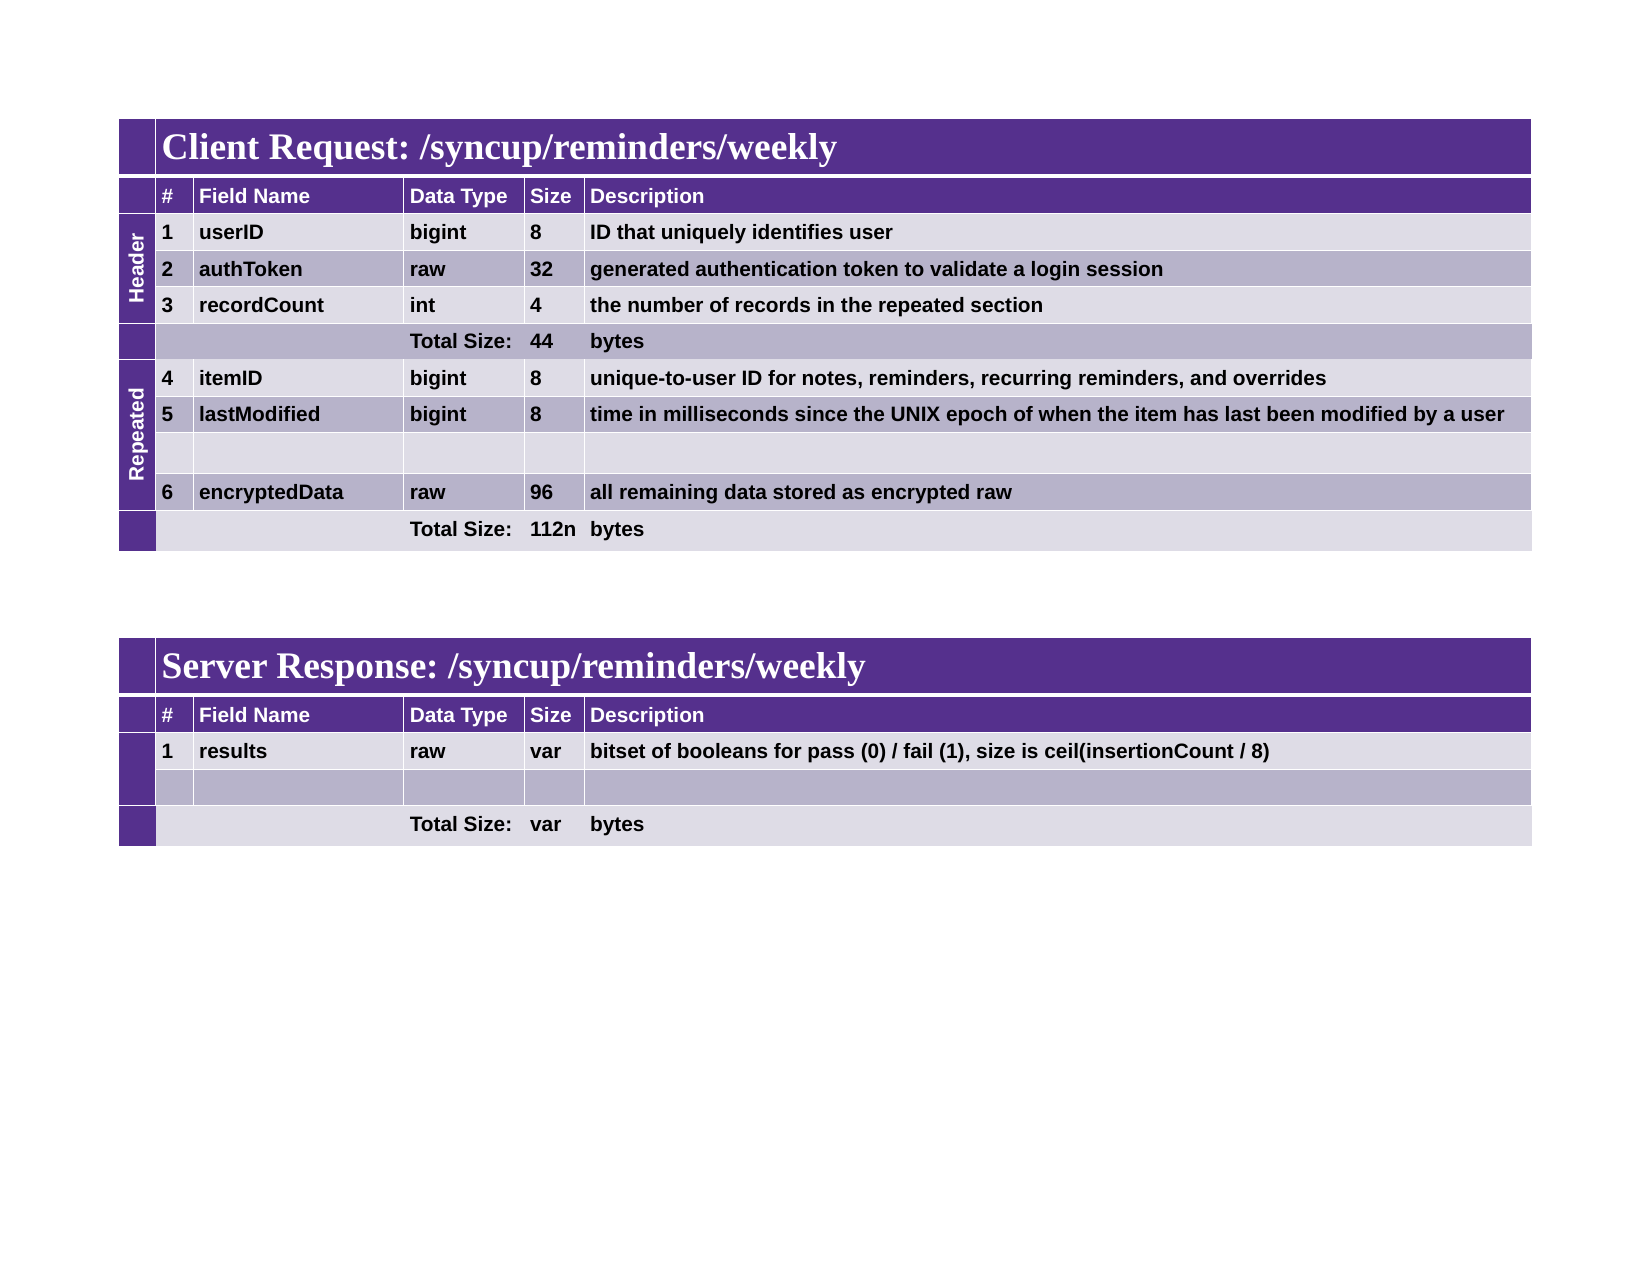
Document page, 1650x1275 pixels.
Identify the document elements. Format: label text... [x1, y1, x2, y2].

table_cell generated authentication token to validate a login session [585, 251, 1531, 286]
table_cell [119, 178, 155, 213]
table_cell 4 [525, 287, 584, 323]
table_cell var [524, 806, 584, 846]
table_cell lastModified [194, 397, 403, 432]
table_cell # [156, 178, 193, 213]
table_cell raw [404, 251, 524, 286]
table_cell the number of records in the repeated section [585, 287, 1531, 323]
table_cell Total Size: [404, 324, 524, 359]
table_cell 1 [156, 733, 193, 769]
table_cell [404, 770, 524, 805]
table_cell unique-to-user ID for notes, reminders, recurring reminders, and overrides [585, 359, 1531, 396]
table_cell bytes [584, 511, 1532, 551]
table_cell 8 [525, 359, 584, 396]
table_cell bytes [584, 806, 1532, 846]
table_cell 6 [156, 474, 193, 510]
table_header Server Response: /syncup/reminders/weekly [156, 638, 1531, 693]
table_cell 8 [525, 214, 584, 250]
table_cell [119, 697, 155, 732]
table_cell [525, 770, 584, 805]
table_cell 44 [524, 324, 584, 359]
table_cell bigint [404, 214, 524, 250]
table_cell [119, 324, 155, 359]
table_cell int [404, 287, 524, 323]
table_cell # [156, 697, 193, 732]
table_cell 112n [524, 511, 584, 551]
table_cell bytes [584, 324, 1532, 359]
table_cell [404, 433, 524, 473]
table_cell Description [585, 697, 1531, 732]
table_header Client Request: /syncup/reminders/weekly [156, 119, 1531, 174]
table_cell 32 [525, 251, 584, 286]
table_cell Size [525, 697, 584, 732]
table_cell [193, 324, 404, 359]
table_cell Header [119, 214, 155, 323]
table_cell [156, 511, 404, 551]
table_cell bigint [404, 397, 524, 432]
table_cell Repeated [119, 360, 155, 510]
table_cell results [194, 733, 403, 769]
table_cell var [525, 733, 584, 769]
table_cell [119, 733, 155, 805]
table_cell 2 [156, 251, 193, 286]
table_cell Data Type [404, 178, 524, 213]
table_cell Size [525, 178, 584, 213]
table_cell Total Size: [404, 806, 524, 846]
table_cell 96 [525, 474, 584, 510]
table_cell [156, 433, 193, 473]
table_cell [156, 324, 193, 359]
table_cell raw [404, 733, 524, 769]
table_cell Field Name [194, 697, 403, 732]
table_cell itemID [194, 359, 403, 396]
table_cell [119, 806, 156, 846]
table_cell [156, 770, 193, 805]
table_cell 8 [525, 397, 584, 432]
table_cell 1 [156, 214, 193, 250]
table_cell Description [585, 178, 1531, 213]
table_cell bitset of booleans for pass (0) / fail (1), size is ceil(insertionCount / 8) [585, 733, 1531, 769]
table_cell [585, 433, 1531, 473]
table_cell userID [194, 214, 403, 250]
table_cell 5 [156, 397, 193, 432]
table_cell [194, 433, 403, 473]
table_cell [119, 511, 156, 551]
table_cell ID that uniquely identifies user [585, 214, 1531, 250]
table_cell [156, 806, 404, 846]
table_cell Total Size: [404, 511, 524, 551]
table_cell [194, 770, 403, 805]
table_cell encryptedData [194, 474, 403, 510]
table_cell bigint [404, 359, 524, 396]
table_cell authToken [194, 251, 403, 286]
table_cell raw [404, 474, 524, 510]
table_header [119, 119, 155, 174]
table_cell Data Type [404, 697, 524, 732]
table_cell [585, 770, 1531, 805]
table_cell 3 [156, 287, 193, 323]
table_cell recordCount [194, 287, 403, 323]
table_header [119, 638, 155, 693]
table_cell Field Name [194, 178, 403, 213]
table_cell [525, 433, 584, 473]
table_cell time in milliseconds since the UNIX epoch of when the item has last been modified by a user [585, 397, 1531, 432]
table_cell all remaining data stored as encrypted raw [585, 474, 1531, 510]
table_cell 4 [156, 359, 193, 396]
